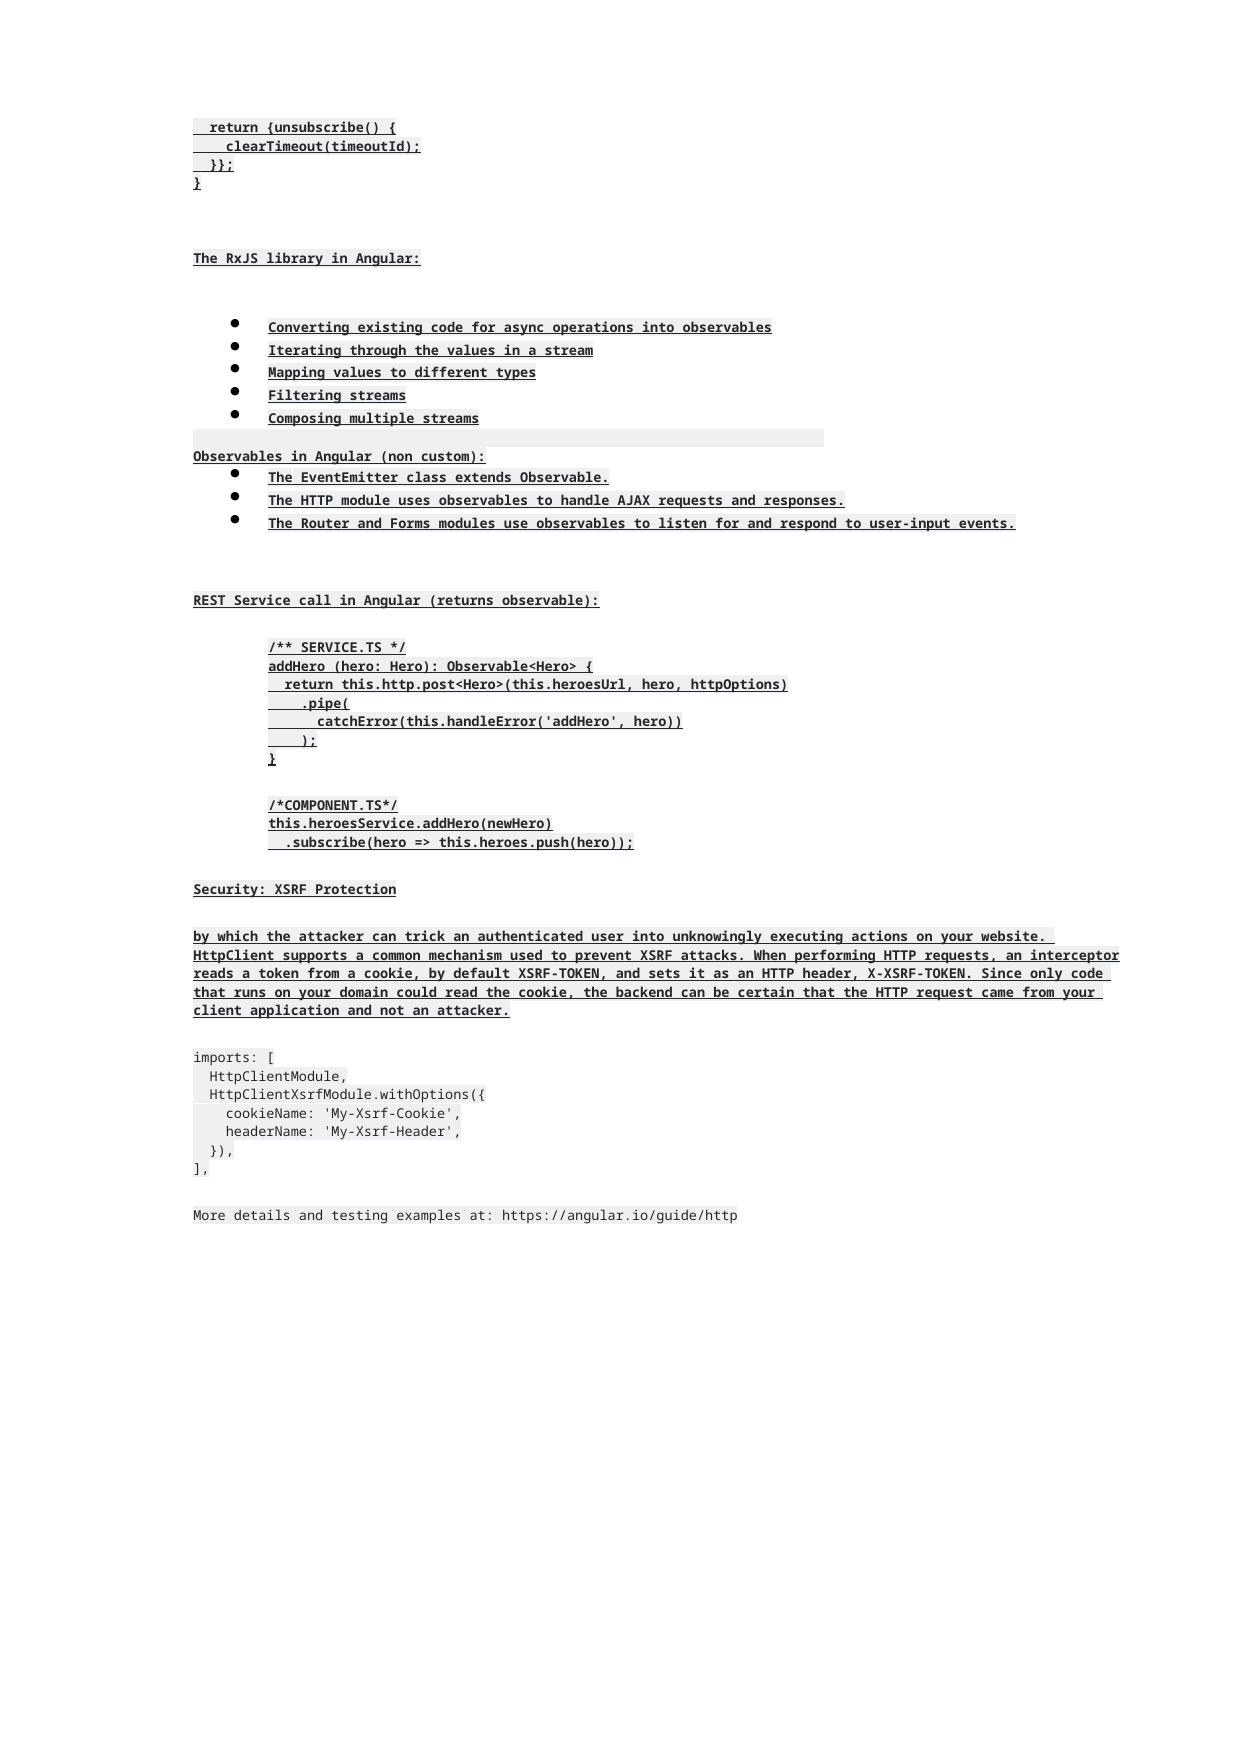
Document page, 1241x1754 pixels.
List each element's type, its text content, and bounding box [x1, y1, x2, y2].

text .subscribe(hero => this.heroes.push(hero)); [268, 833, 1122, 851]
text ], [193, 1159, 1122, 1177]
list Filtering streams [231, 383, 1122, 406]
list Converting existing code for async operations into observables [231, 315, 1122, 338]
text Security: XSRF Protection [193, 880, 1122, 927]
text } [193, 173, 1122, 192]
text HttpClientXsrfModule.withOptions({ [193, 1085, 1122, 1103]
text REST Service call in Angular (returns observable): [193, 591, 1122, 609]
text .pipe( [268, 693, 1122, 712]
text ); [268, 730, 1122, 749]
text }}; [193, 155, 1122, 173]
text HttpClientModule, [193, 1067, 1122, 1085]
text cookieName: 'My-Xsrf-Cookie', [193, 1103, 1122, 1122]
text return this.http.post<Hero>(this.heroesUrl, hero, httpOptions) [268, 675, 1122, 693]
text /** SERVICE.TS */ [268, 638, 1122, 657]
list Iterating through the values in a stream [231, 338, 1122, 360]
text headerName: 'My-Xsrf-Header', [193, 1122, 1122, 1140]
text clearTimeout(timeoutId); [193, 137, 1122, 155]
text /*COMPONENT.TS*/ [268, 796, 1122, 814]
text this.heroesService.addHero(newHero) [268, 814, 1122, 833]
list Composing multiple streams [231, 406, 1122, 428]
list Mapping values to different types [231, 360, 1122, 383]
text More details and testing examples at: https://angular.io/guide/http [193, 1206, 1122, 1224]
text } [268, 749, 1122, 767]
list The Router and Forms modules use observables to listen for and respond to user-input events. [231, 511, 1122, 533]
text catchError(this.handleError('addHero', hero)) [268, 712, 1122, 730]
text }), [193, 1140, 1122, 1159]
text The RxJS library in Angular: [193, 249, 1122, 268]
text imports: [ [193, 1048, 1122, 1067]
text return {unsubscribe() { [193, 118, 1122, 137]
text addHero (hero: Hero): Observable<Hero> { [268, 657, 1122, 675]
text by which the attacker can trick an authenticated user into unknowingly executing actions on your website. HttpClient supports a common mechanism used to prevent XSRF attacks. When performing HTTP requests, an interceptor reads a token from a cookie, by default XSRF-TOKEN, and sets it as an HTTP header, X-XSRF-TOKEN. Since only code that runs on your domain could read the cookie, the backend can be certain that the HTTP request came from your client application and not an attacker. [193, 927, 1122, 1019]
list The HTTP module uses observables to handle AJAX requests and responses. [231, 488, 1122, 511]
list The EventEmitter class extends Observable. [231, 465, 1122, 488]
text Observables in Angular (non custom): [193, 447, 1122, 465]
